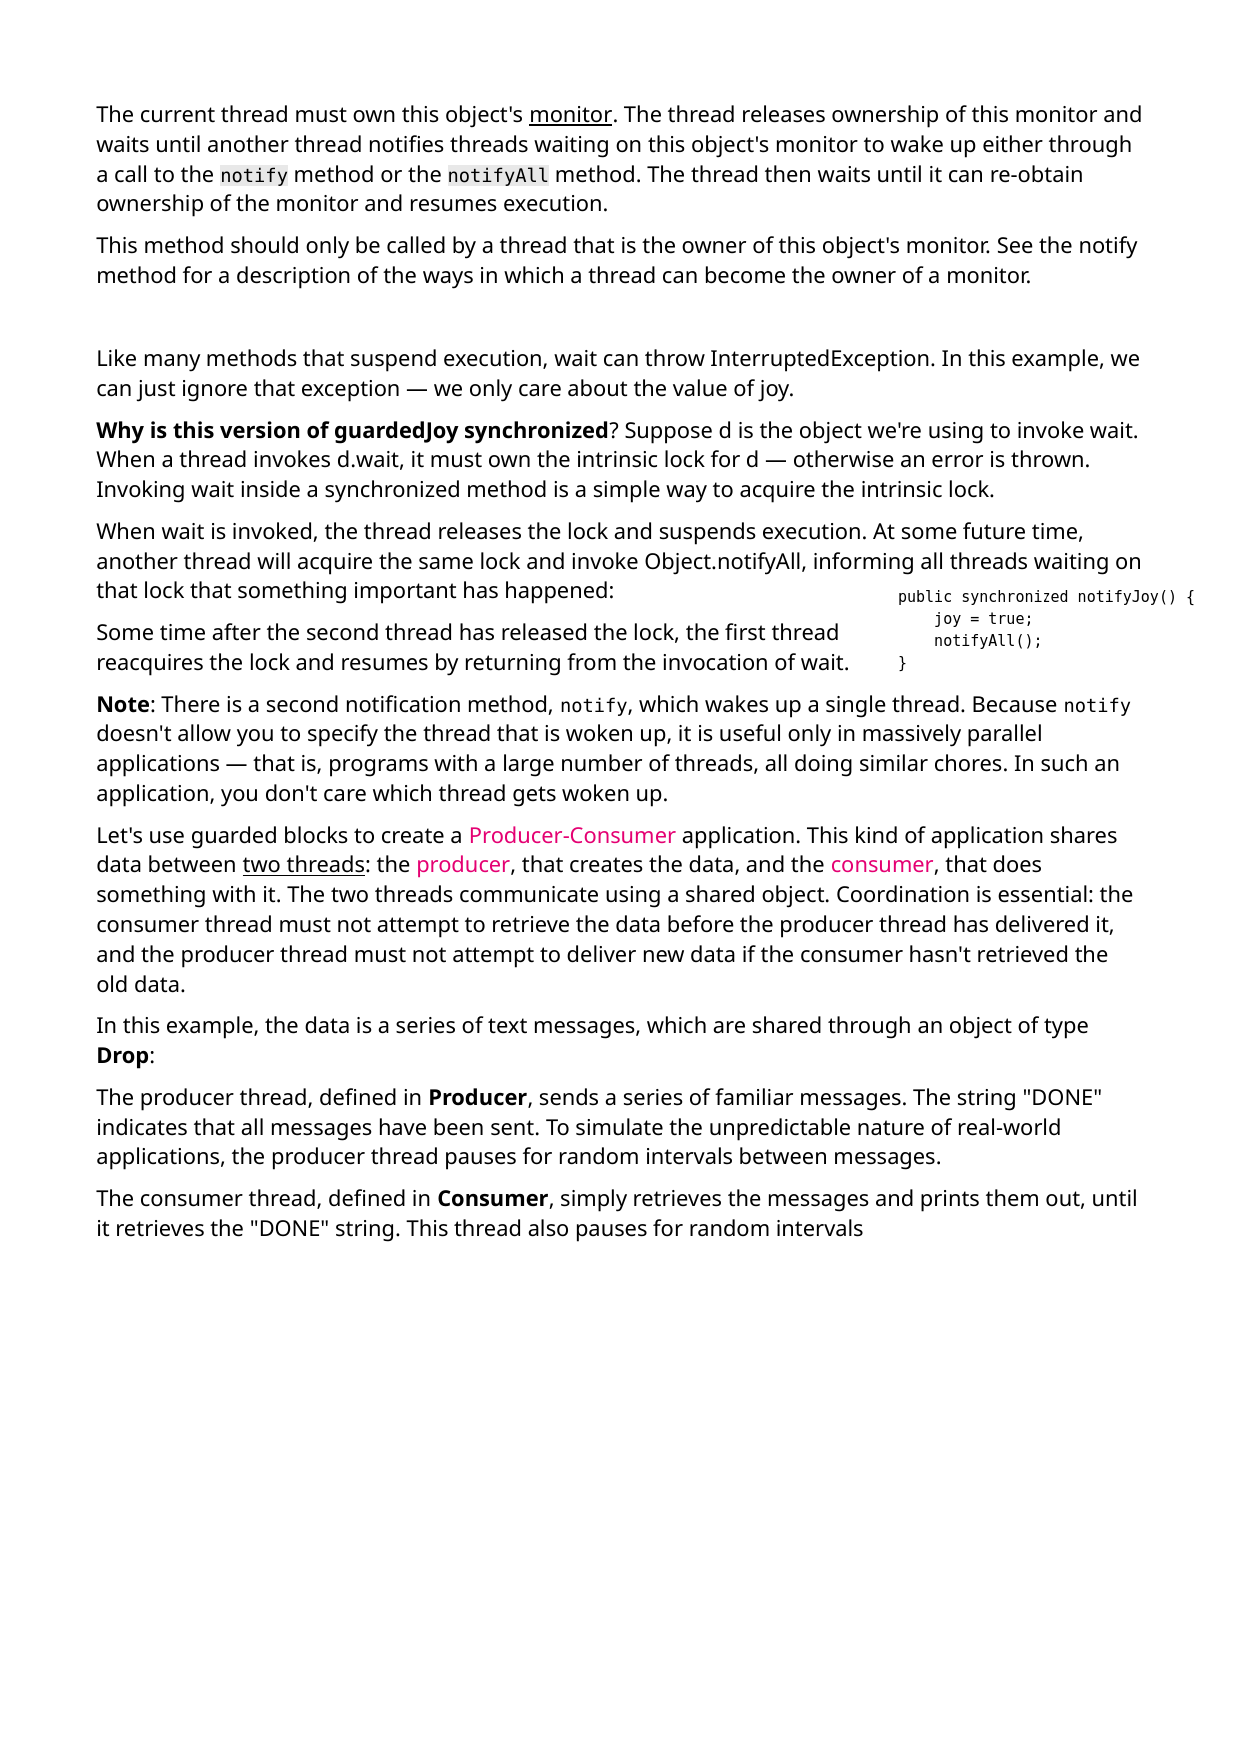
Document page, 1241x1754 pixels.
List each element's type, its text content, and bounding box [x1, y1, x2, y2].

text The producer thread, defined in Producer, sends a series of familiar messages. The string "DONE" indicates that all messages have been sent. To simulate the unpredictable nature of real-world applications, the producer thread pauses for random intervals between messages. [96, 1082, 1144, 1171]
picture [895, 585, 1198, 675]
text Why is this version of guardedJoy synchronized? Suppose d is the object we're using to invoke wait. When a thread invokes d.wait, it must own the intrinsic lock for d — otherwise an error is thrown. Invoking wait inside a synchronized method is a simple way to acquire the intrinsic lock. [96, 414, 1144, 504]
text Note: There is a second notification method, notify, which wakes up a single thread. Because notify doesn't allow you to specify the thread that is woken up, it is useful only in massively parallel applications — that is, programs with a large number of threads, all doing similar chores. In such an application, you don't care which thread gets woken up. [96, 688, 1144, 808]
text When wait is invoked, the thread releases the lock and suspends execution. At some future time, another thread will acquire the same lock and invoke Object.notifyAll, informing all threads waiting on that lock that something important has happened: [96, 516, 1144, 605]
text This method should only be called by a thread that is the owner of this object's monitor. See the notify method for a description of the ways in which a thread can become the owner of a monitor. [96, 230, 1144, 289]
text Let's use guarded blocks to create a Producer-Consumer application. This kind of application shares data between two threads: the producer, that creates the data, and the consumer, that does something with it. The two threads communicate using a shared object. Coordination is essential: the consumer thread must not attempt to retrieve the data before the producer thread has delivered it, and the producer thread must not attempt to deliver new data if the consumer hasn't retrieved the old data. [96, 819, 1144, 998]
text In this example, the data is a series of text messages, which are shared through an object of type Drop: [96, 1010, 1144, 1070]
text Some time after the second thread has released the lock, the first thread reacquires the lock and resumes by returning from the invocation of wait. [96, 617, 1144, 677]
text Like many methods that suspend execution, wait can throw InterruptedException. In this example, we can just ignore that exception — we only care about the value of joy. [96, 343, 1144, 403]
text The current thread must own this object's monitor. The thread releases ownership of this monitor and waits until another thread notifies threads waiting on this object's monitor to wake up either through a call to the notify method or the notifyAll method. The thread then waits until it can re-obtain ownership of the monitor and resumes execution. [96, 99, 1144, 218]
text The consumer thread, defined in Consumer, simply retrieves the messages and prints them out, until it retrieves the "DONE" string. This thread also pauses for random intervals [96, 1183, 1144, 1242]
